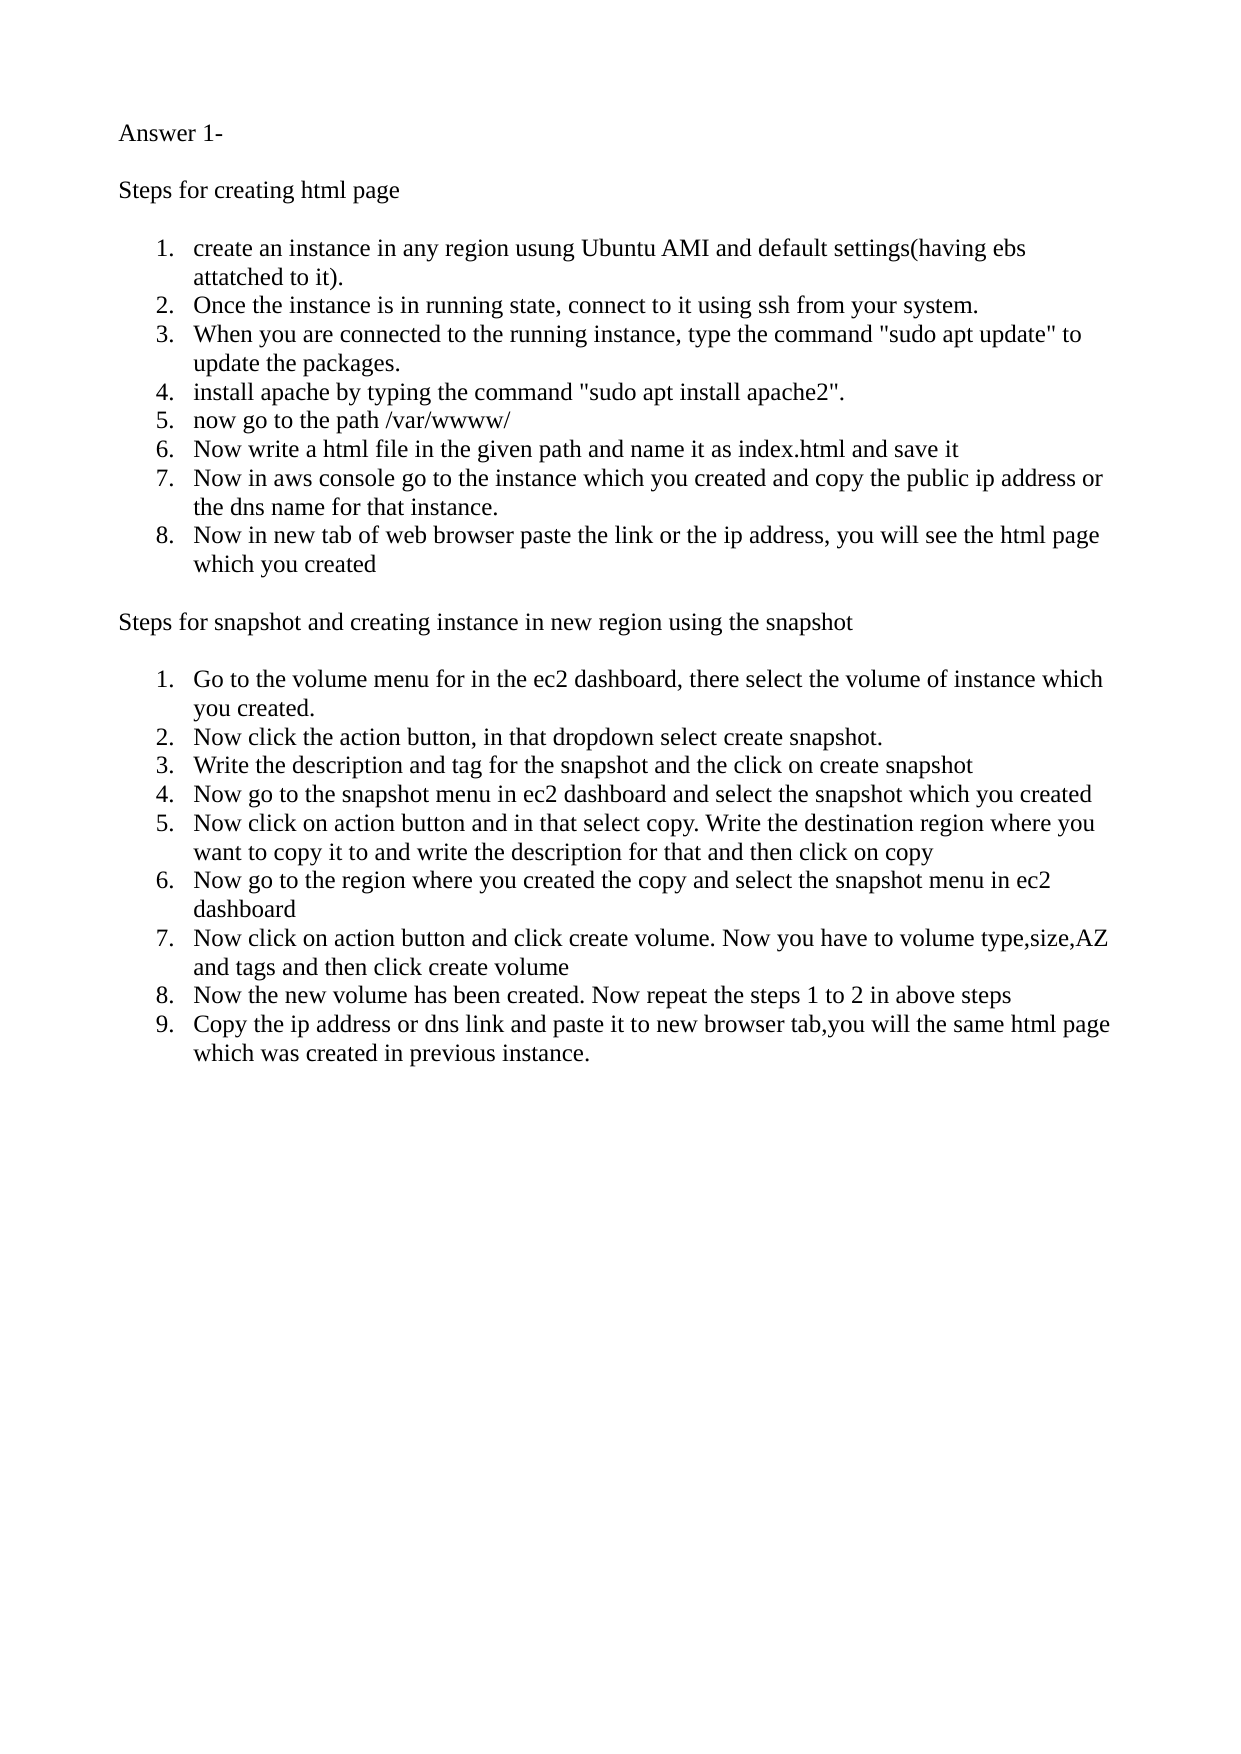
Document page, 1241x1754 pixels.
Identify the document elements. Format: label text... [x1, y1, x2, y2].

list Copy the ip address or dns link and paste it to new browser tab,you will the same html page which was created in previous instance. [156, 1009, 1122, 1067]
text Steps for snapshot and creating instance in new region using the snapshot [118, 607, 1122, 636]
list install apache by typing the command "sudo apt install apache2". [156, 377, 1122, 406]
list create an instance in any region usung Ubuntu AMI and default settings(having ebs attatched to it). [156, 233, 1122, 291]
list Now click the action button, in that dropdown select create snapshot. [156, 722, 1122, 751]
list Write the description and tag for the snapshot and the click on create snapshot [156, 751, 1122, 779]
list Now the new volume has been created. Now repeat the steps 1 to 2 in above steps [156, 981, 1122, 1009]
list Now click on action button and click create volume. Now you have to volume type,size,AZ and tags and then click create volume [156, 923, 1122, 981]
list Now go to the region where you created the copy and select the snapshot menu in ec2 dashboard [156, 866, 1122, 923]
list Once the instance is in running state, connect to it using ssh from your system. [156, 291, 1122, 319]
list When you are connected to the running instance, type the command "sudo apt update" to update the packages. [156, 319, 1122, 377]
text Answer 1- [118, 118, 1122, 147]
list Now write a html file in the given path and name it as index.html and save it [156, 434, 1122, 463]
list Now go to the snapshot menu in ec2 dashboard and select the snapshot which you created [156, 779, 1122, 808]
list Now click on action button and in that select copy. Write the destination region where you want to copy it to and write the description for that and then click on copy [156, 808, 1122, 866]
text Steps for creating html page [118, 176, 1122, 204]
list Now in new tab of web browser paste the link or the ip address, you will see the html page which you created [156, 521, 1122, 578]
list Now in aws console go to the instance which you created and copy the public ip address or the dns name for that instance. [156, 463, 1122, 521]
list Go to the volume menu for in the ec2 dashboard, there select the volume of instance which you created. [156, 664, 1122, 722]
list now go to the path /var/wwww/ [156, 406, 1122, 434]
